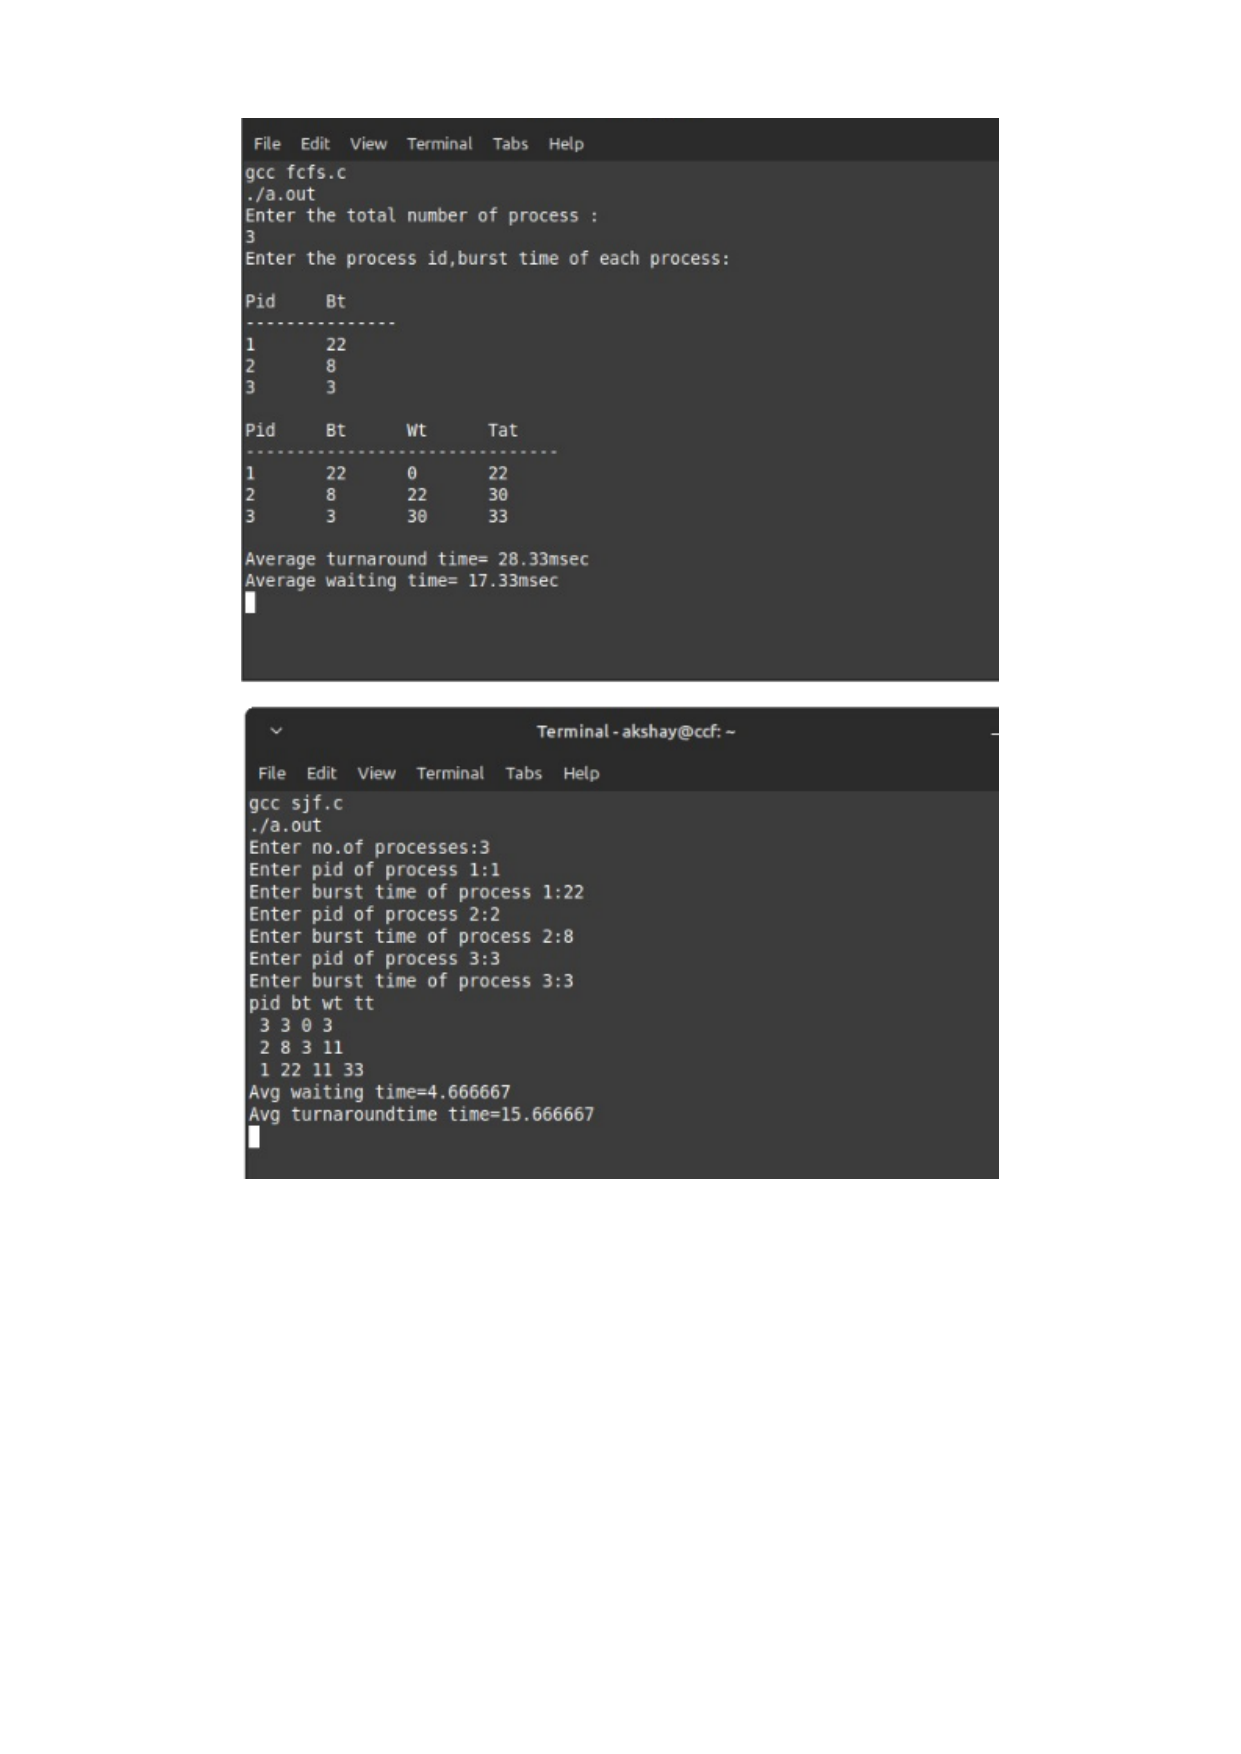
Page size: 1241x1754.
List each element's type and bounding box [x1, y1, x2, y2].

picture [241, 118, 999, 1179]
